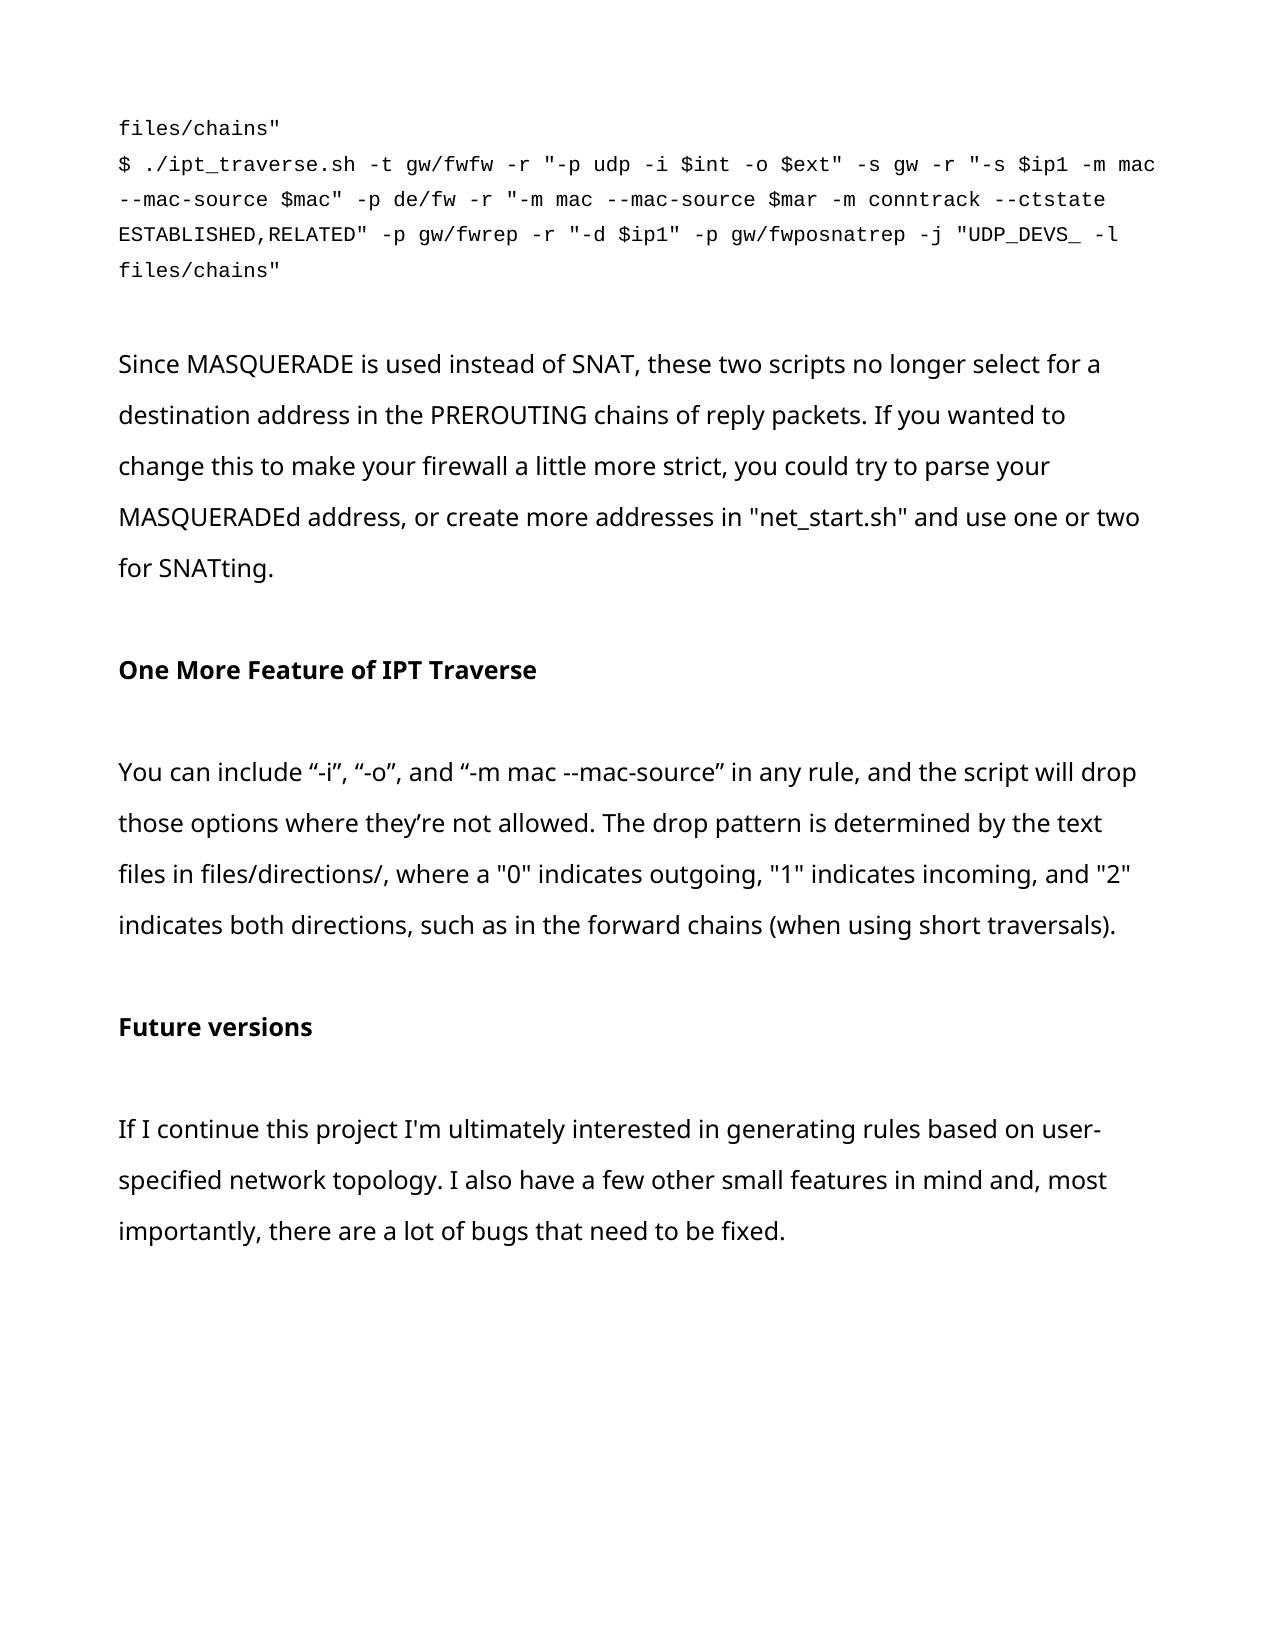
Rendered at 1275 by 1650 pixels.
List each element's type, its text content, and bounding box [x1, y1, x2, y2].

text Future versions [118, 1010, 1157, 1044]
text $ ./ipt_traverse.sh -t gw/fwfw -r "-p udp -i $int -o $ext" -s gw -r "-s $ip1 -m mac --mac-source $mac" -p de/fw -r "-m mac --mac-source $mar -m conntrack --ctstate ESTABLISHED,RELATED" -p gw/fwrep -r "-d $ip1" -p gw/fwposnatrep -j "UDP_DEVS_ -l files/chains" [118, 153, 1157, 283]
text Since MASQUERADE is used instead of SNAT, these two scripts no longer select for a destination address in the PREROUTING chains of reply packets. If you wanted to change this to make your firewall a little more strict, you could try to parse your MASQUERADEd address, or create more addresses in "net_start.sh" and use one or two for SNATting. [118, 346, 1157, 584]
text One More Feature of IPT Traverse [118, 652, 1157, 687]
text You can include “-i”, “-o”, and “-m mac --mac-source” in any rule, and the script will drop those options where they’re not allowed. The drop pattern is determined by the text files in files/directions/, where a "0" indicates outgoing, "1" indicates incoming, and "2" indicates both directions, such as in the forward chains (when using short traversals). [118, 754, 1157, 942]
text If I continue this project I'm ultimately interested in generating rules based on user-specified network topology. I also have a few other small features in mind and, most importantly, there are a lot of bugs that need to be fixed. [118, 1112, 1157, 1248]
text files/chains" [118, 118, 1157, 142]
